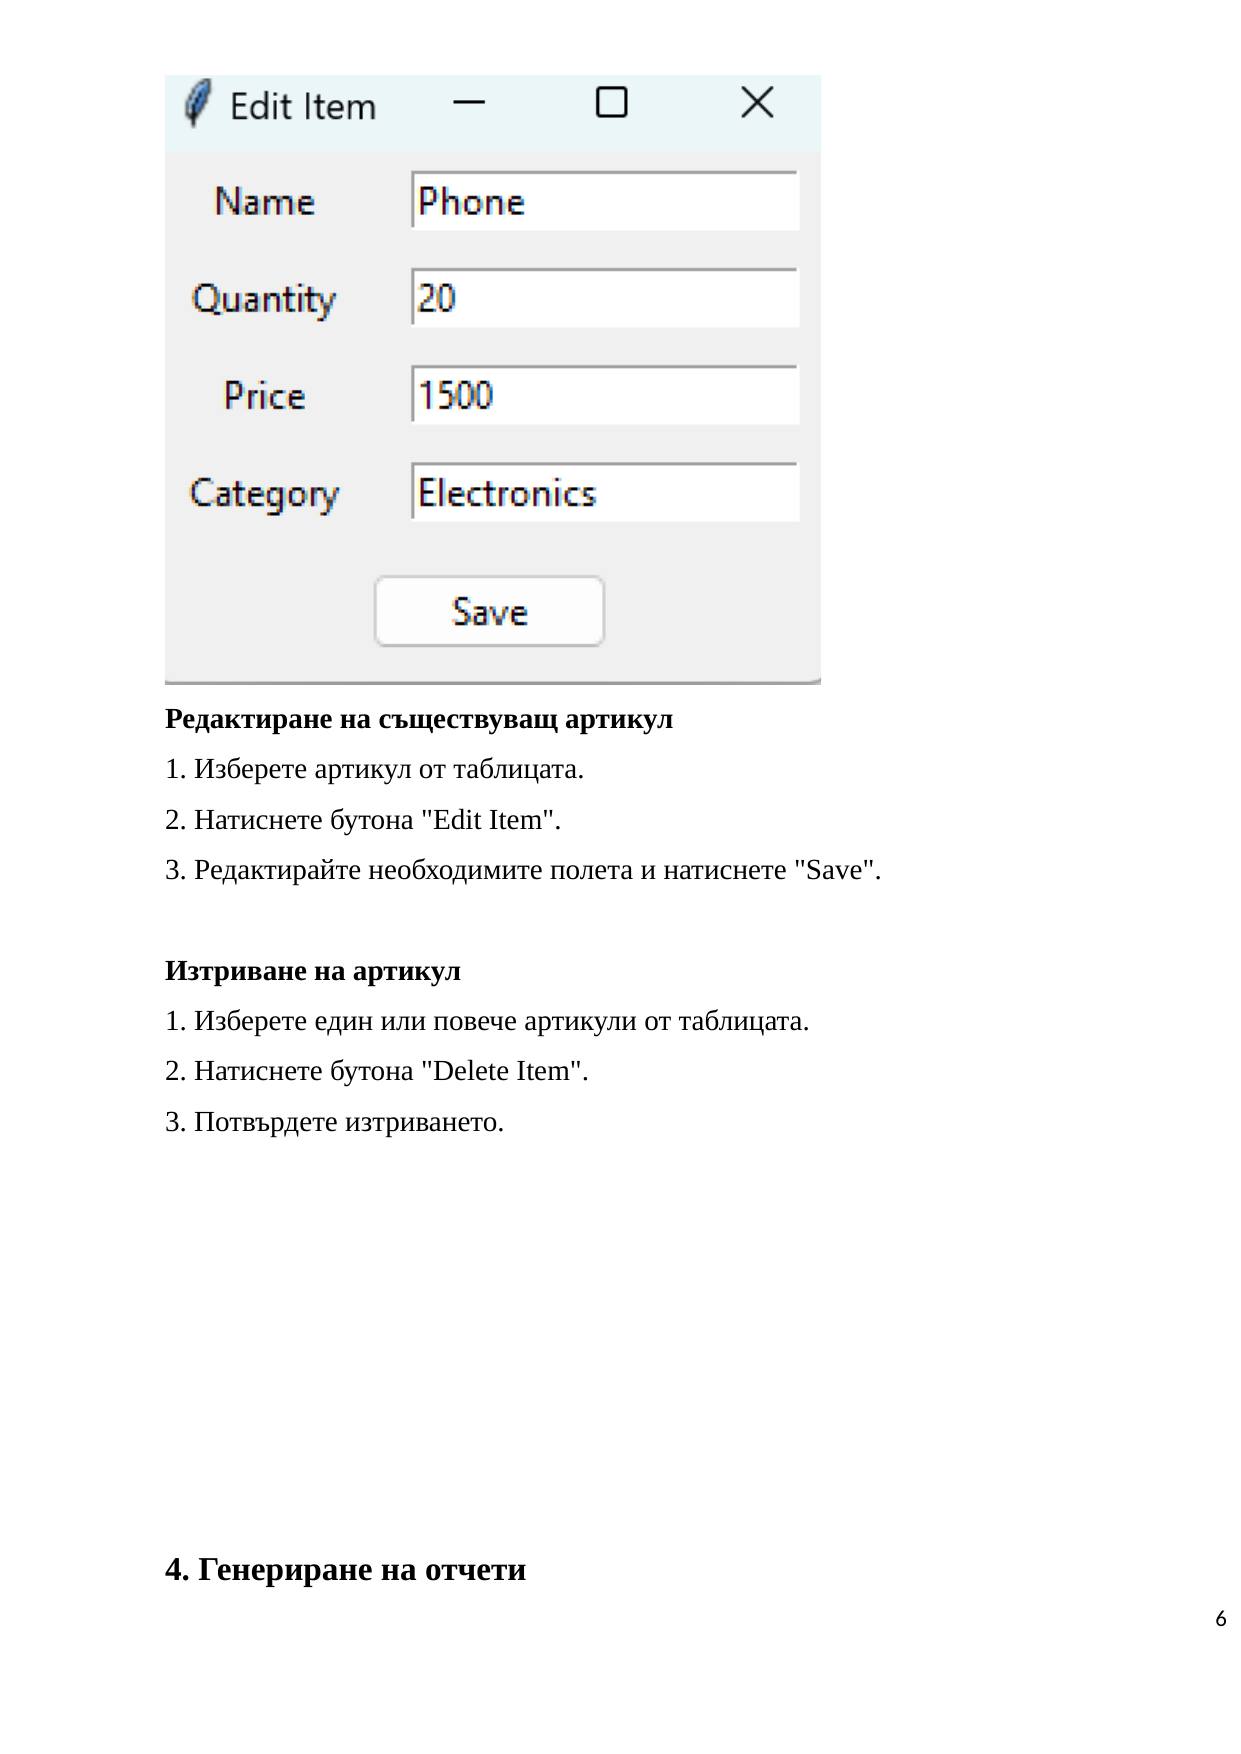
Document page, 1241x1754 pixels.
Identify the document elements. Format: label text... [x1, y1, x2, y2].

text 1. Изберете един или повече артикули от таблицата. [165, 1003, 1152, 1037]
text 4. Генериране на отчети [165, 1549, 1152, 1588]
text 2. Натиснете бутона "Delete Item". [165, 1053, 1152, 1087]
text 2. Натиснете бутона "Edit Item". [165, 802, 1152, 835]
text 1. Изберете артикул от таблицата. [165, 751, 1152, 785]
text Изтриване на артикул [165, 953, 1152, 986]
text 3. Редактирайте необходимите полета и натиснете "Save". [165, 852, 1152, 886]
text Редактиране на съществуващ артикул [165, 701, 1152, 735]
text 3. Потвърдете изтриването. [165, 1104, 1152, 1137]
